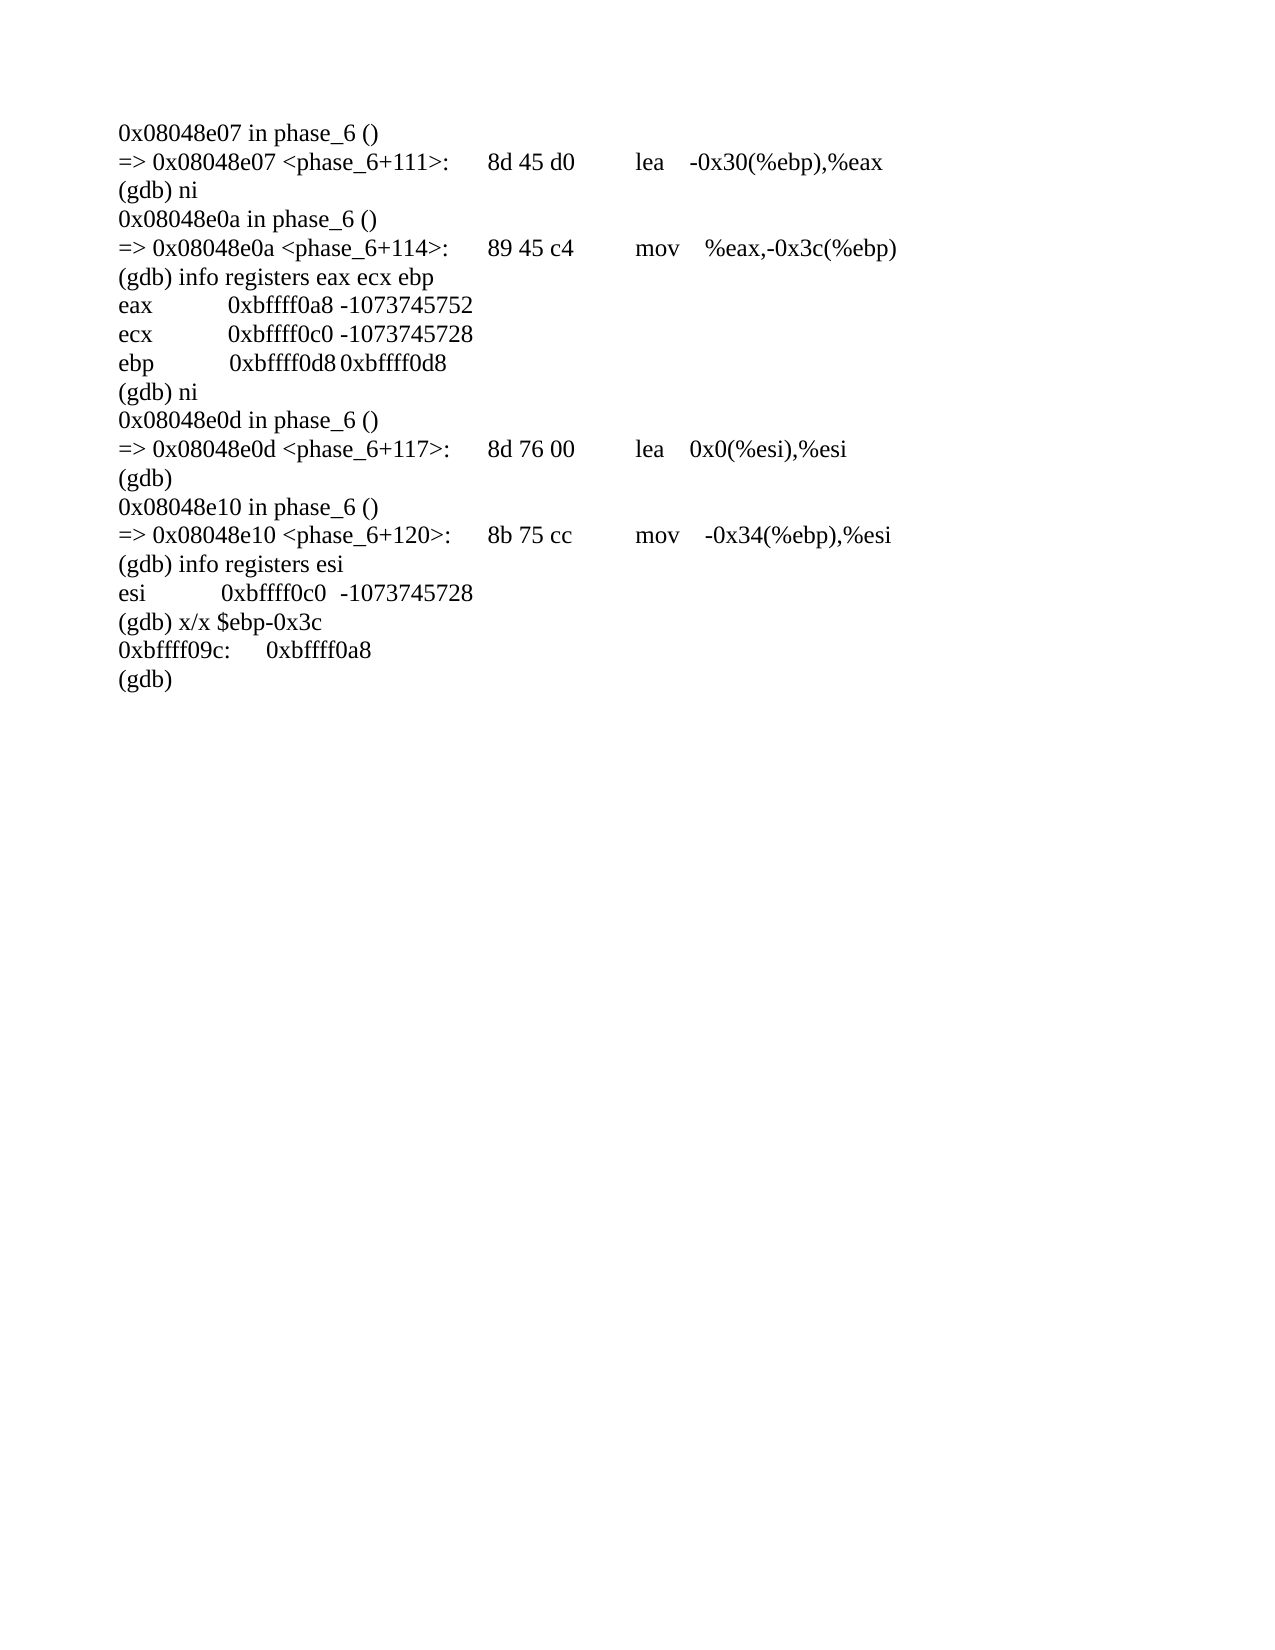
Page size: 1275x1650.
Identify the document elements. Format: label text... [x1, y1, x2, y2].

text => 0x08048e0d <phase_6+117>: 8d 76 00 lea 0x0(%esi),%esi [118, 434, 1157, 463]
text 0x08048e0d in phase_6 () [118, 406, 1157, 434]
text 0x08048e10 in phase_6 () [118, 492, 1157, 521]
text (gdb) [118, 463, 1157, 492]
text 0xbffff09c: 0xbffff0a8 [118, 636, 1157, 664]
text (gdb) [118, 664, 1157, 693]
text => 0x08048e0a <phase_6+114>: 89 45 c4 mov %eax,-0x3c(%ebp) [118, 233, 1157, 262]
text ebp 0xbffff0d8 0xbffff0d8 [118, 348, 1157, 377]
text => 0x08048e10 <phase_6+120>: 8b 75 cc mov -0x34(%ebp),%esi [118, 521, 1157, 549]
text eax 0xbffff0a8 -1073745752 [118, 291, 1157, 319]
text (gdb) ni [118, 377, 1157, 406]
text (gdb) x/x $ebp-0x3c [118, 607, 1157, 636]
text 0x08048e07 in phase_6 () [118, 118, 1157, 147]
text (gdb) ni [118, 176, 1157, 204]
text (gdb) info registers eax ecx ebp [118, 262, 1157, 291]
text ecx 0xbffff0c0 -1073745728 [118, 319, 1157, 348]
text (gdb) info registers esi [118, 549, 1157, 578]
text 0x08048e0a in phase_6 () [118, 204, 1157, 233]
text => 0x08048e07 <phase_6+111>: 8d 45 d0 lea -0x30(%ebp),%eax [118, 147, 1157, 176]
text esi 0xbffff0c0 -1073745728 [118, 578, 1157, 607]
